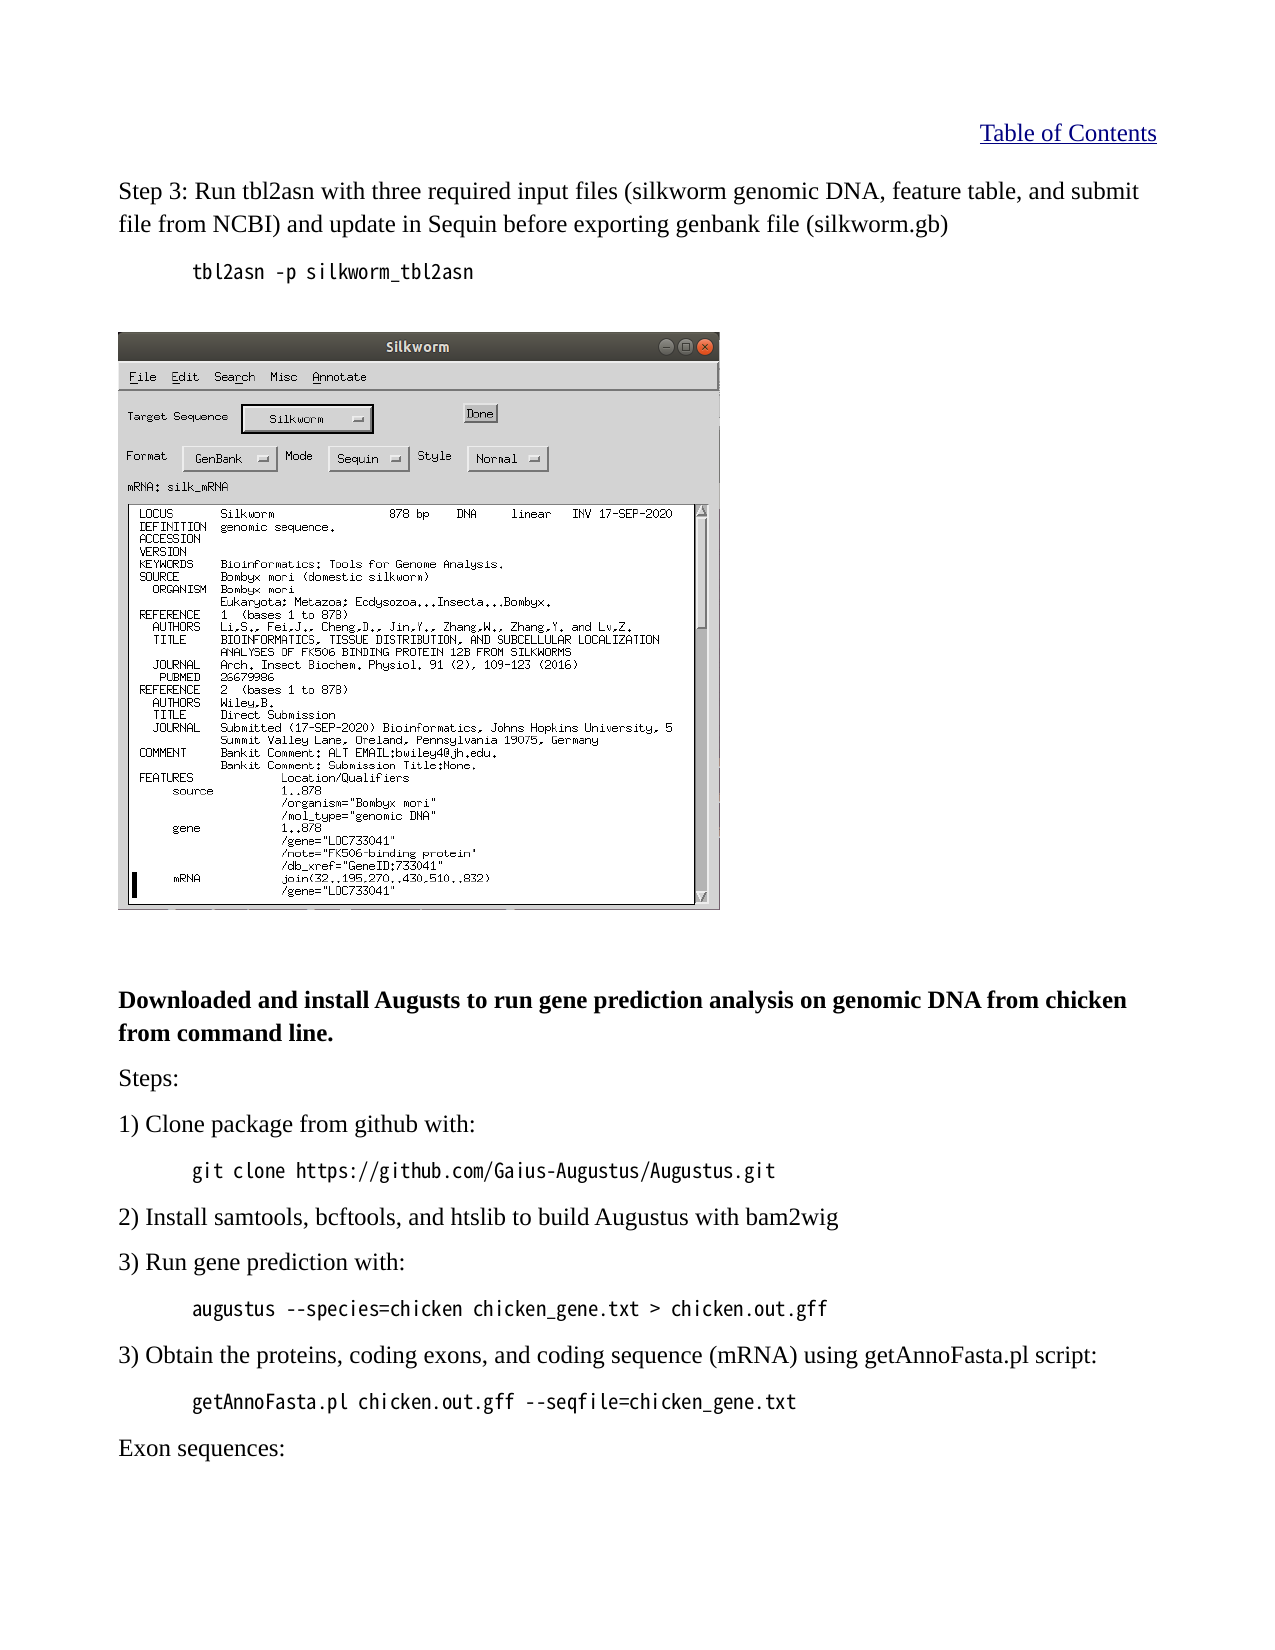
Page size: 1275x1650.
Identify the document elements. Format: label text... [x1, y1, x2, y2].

text tbl2asn -p silkworm_tbl2asn [118, 255, 1157, 285]
text 3) Run gene prediction with: [118, 1247, 1157, 1276]
text git clone https://github.com/Gaius-Augustus/Augustus.git [118, 1154, 1157, 1185]
text Exon sequences: [118, 1433, 1157, 1461]
text Steps: [118, 1063, 1157, 1092]
text Step 3: Run tbl2asn with three required input files (silkworm genomic DNA, feature table, and submit file from NCBI) and update in Sequin before exporting genbank file (silkworm.gb) [118, 176, 1157, 238]
text augustus --species=chicken chicken_gene.txt > chicken.out.gff [118, 1293, 1157, 1323]
picture [118, 332, 720, 910]
text Downloaded and install Augusts to run gene prediction analysis on genomic DNA from chicken from command line. [118, 985, 1157, 1047]
text 3) Obtain the proteins, coding exons, and coding sequence (mRNA) using getAnnoFasta.pl script: [118, 1340, 1157, 1369]
text getAnnoFasta.pl chicken.out.gff --seqfile=chicken_gene.txt [118, 1385, 1157, 1416]
text 1) Clone package from github with: [118, 1109, 1157, 1138]
text 2) Install samtools, bcftools, and htslib to build Augustus with bam2wig [118, 1202, 1157, 1230]
